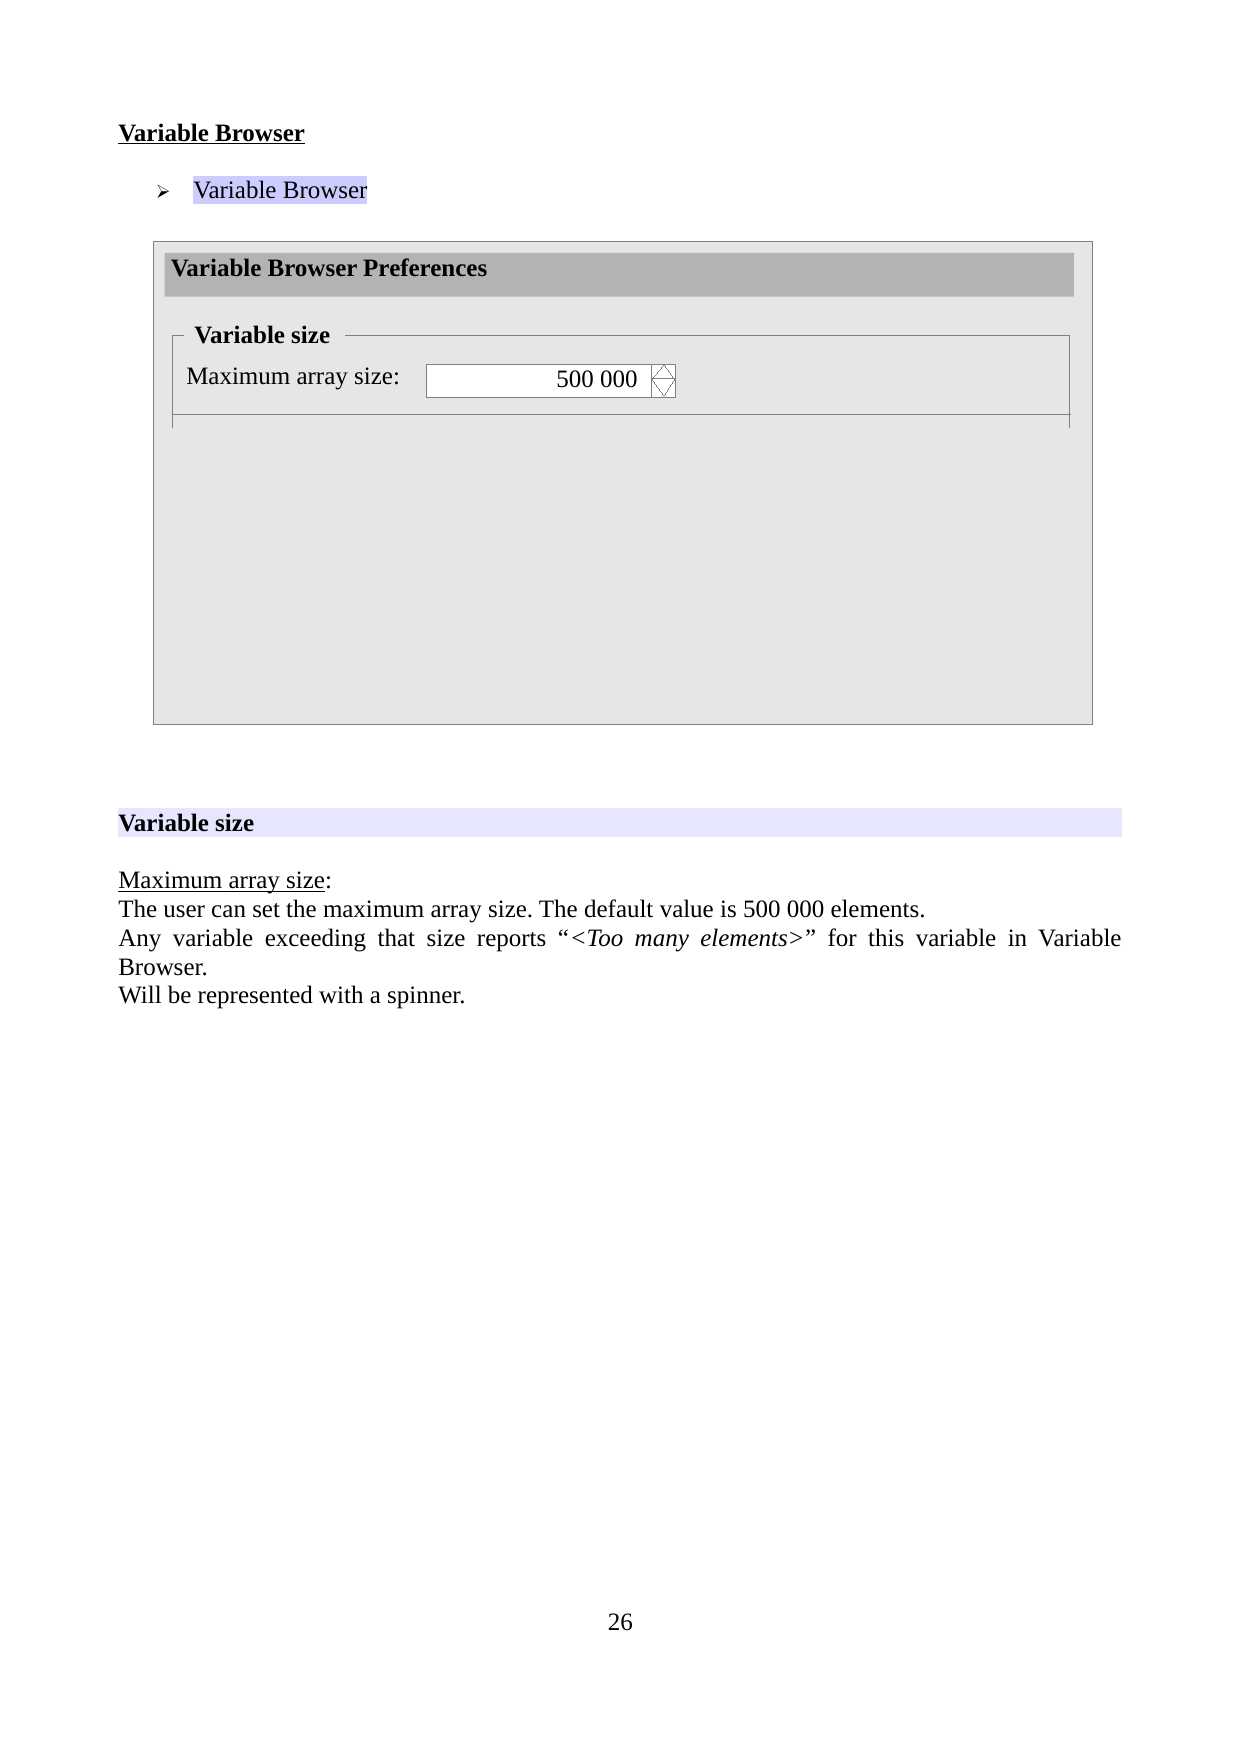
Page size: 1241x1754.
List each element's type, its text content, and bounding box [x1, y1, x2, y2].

text Variable size [118, 808, 1122, 837]
list Variable Browser [156, 176, 1122, 204]
text Will be represented with a spinner. [118, 981, 1122, 1009]
text Variable Browser [118, 118, 1122, 147]
text The user can set the maximum array size. The default value is 500 000 elements. [118, 894, 1122, 923]
text Any variable exceeding that size reports “<Too many elements>” for this variable in Variable Browser. [118, 923, 1122, 981]
text Maximum array size: [118, 866, 1122, 894]
